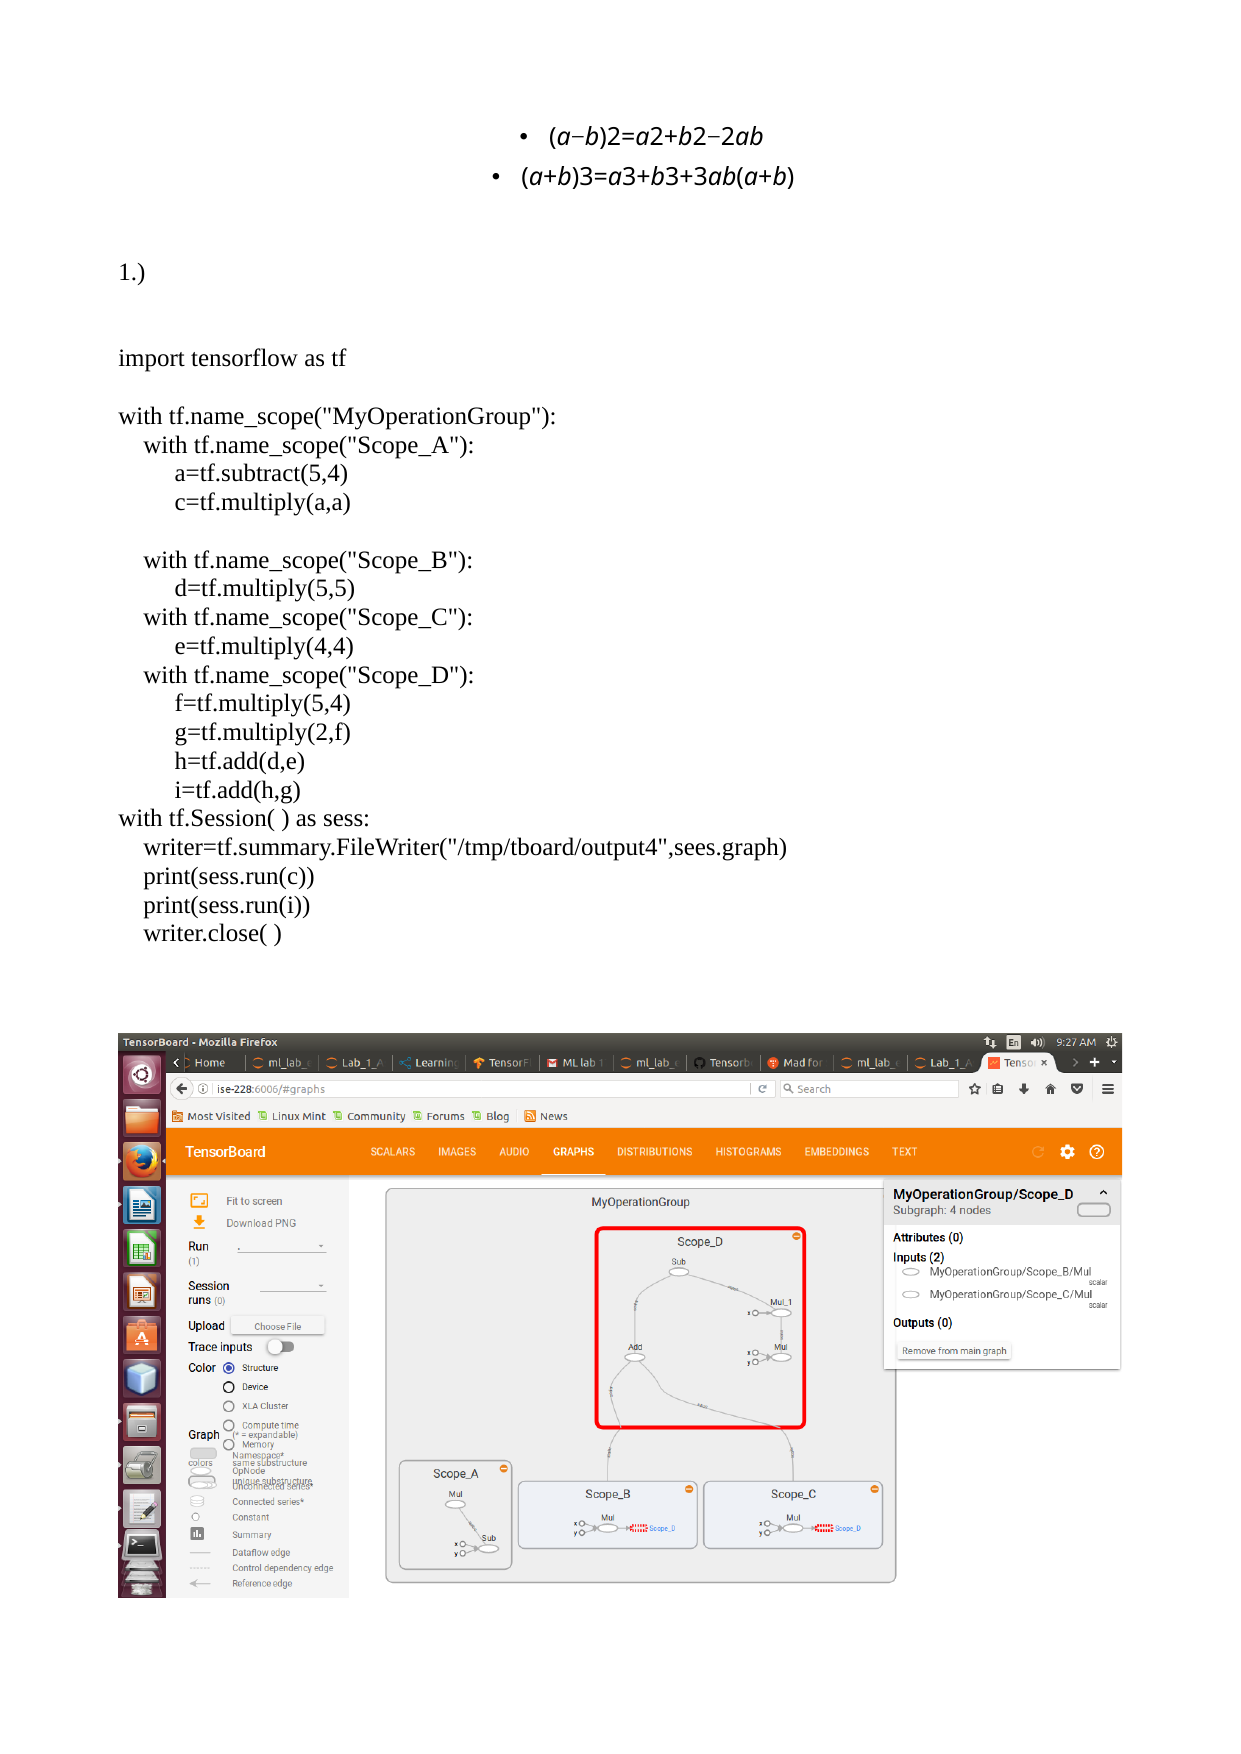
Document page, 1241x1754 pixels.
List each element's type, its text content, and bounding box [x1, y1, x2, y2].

text 1.) [118, 257, 1122, 286]
text writer=tf.summary.FileWriter("/tmp/tboard/output4",sees.graph) [118, 832, 1122, 861]
text f=tf.multiply(5,4) [118, 688, 1122, 717]
text import tensorflow as tf [118, 343, 1122, 372]
text with tf.name_scope("Scope_B"): [118, 545, 1122, 573]
picture [118, 1033, 1123, 1598]
text with tf.name_scope("Scope_D"): [118, 660, 1122, 688]
text h=tf.add(d,e) [118, 746, 1122, 775]
list (a+b)3=a3+b3+3ab(a+b) [164, 159, 1122, 193]
text with tf.name_scope("Scope_C"): [118, 602, 1122, 631]
text i=tf.add(h,g) [118, 775, 1122, 803]
text g=tf.multiply(2,f) [118, 717, 1122, 746]
text c=tf.multiply(a,a) [118, 487, 1122, 516]
text d=tf.multiply(5,5) [118, 573, 1122, 602]
text a=tf.subtract(5,4) [118, 458, 1122, 487]
text writer.close( ) [118, 918, 1122, 947]
text print(sess.run(c)) [118, 861, 1122, 890]
text with tf.Session( ) as sess: [118, 803, 1122, 832]
text with tf.name_scope("Scope_A"): [118, 430, 1122, 458]
text print(sess.run(i)) [118, 890, 1122, 918]
text e=tf.multiply(4,4) [118, 631, 1122, 660]
list (a−b)2=a2+b2−2ab [164, 118, 1122, 152]
text with tf.name_scope("MyOperationGroup"): [118, 401, 1122, 430]
